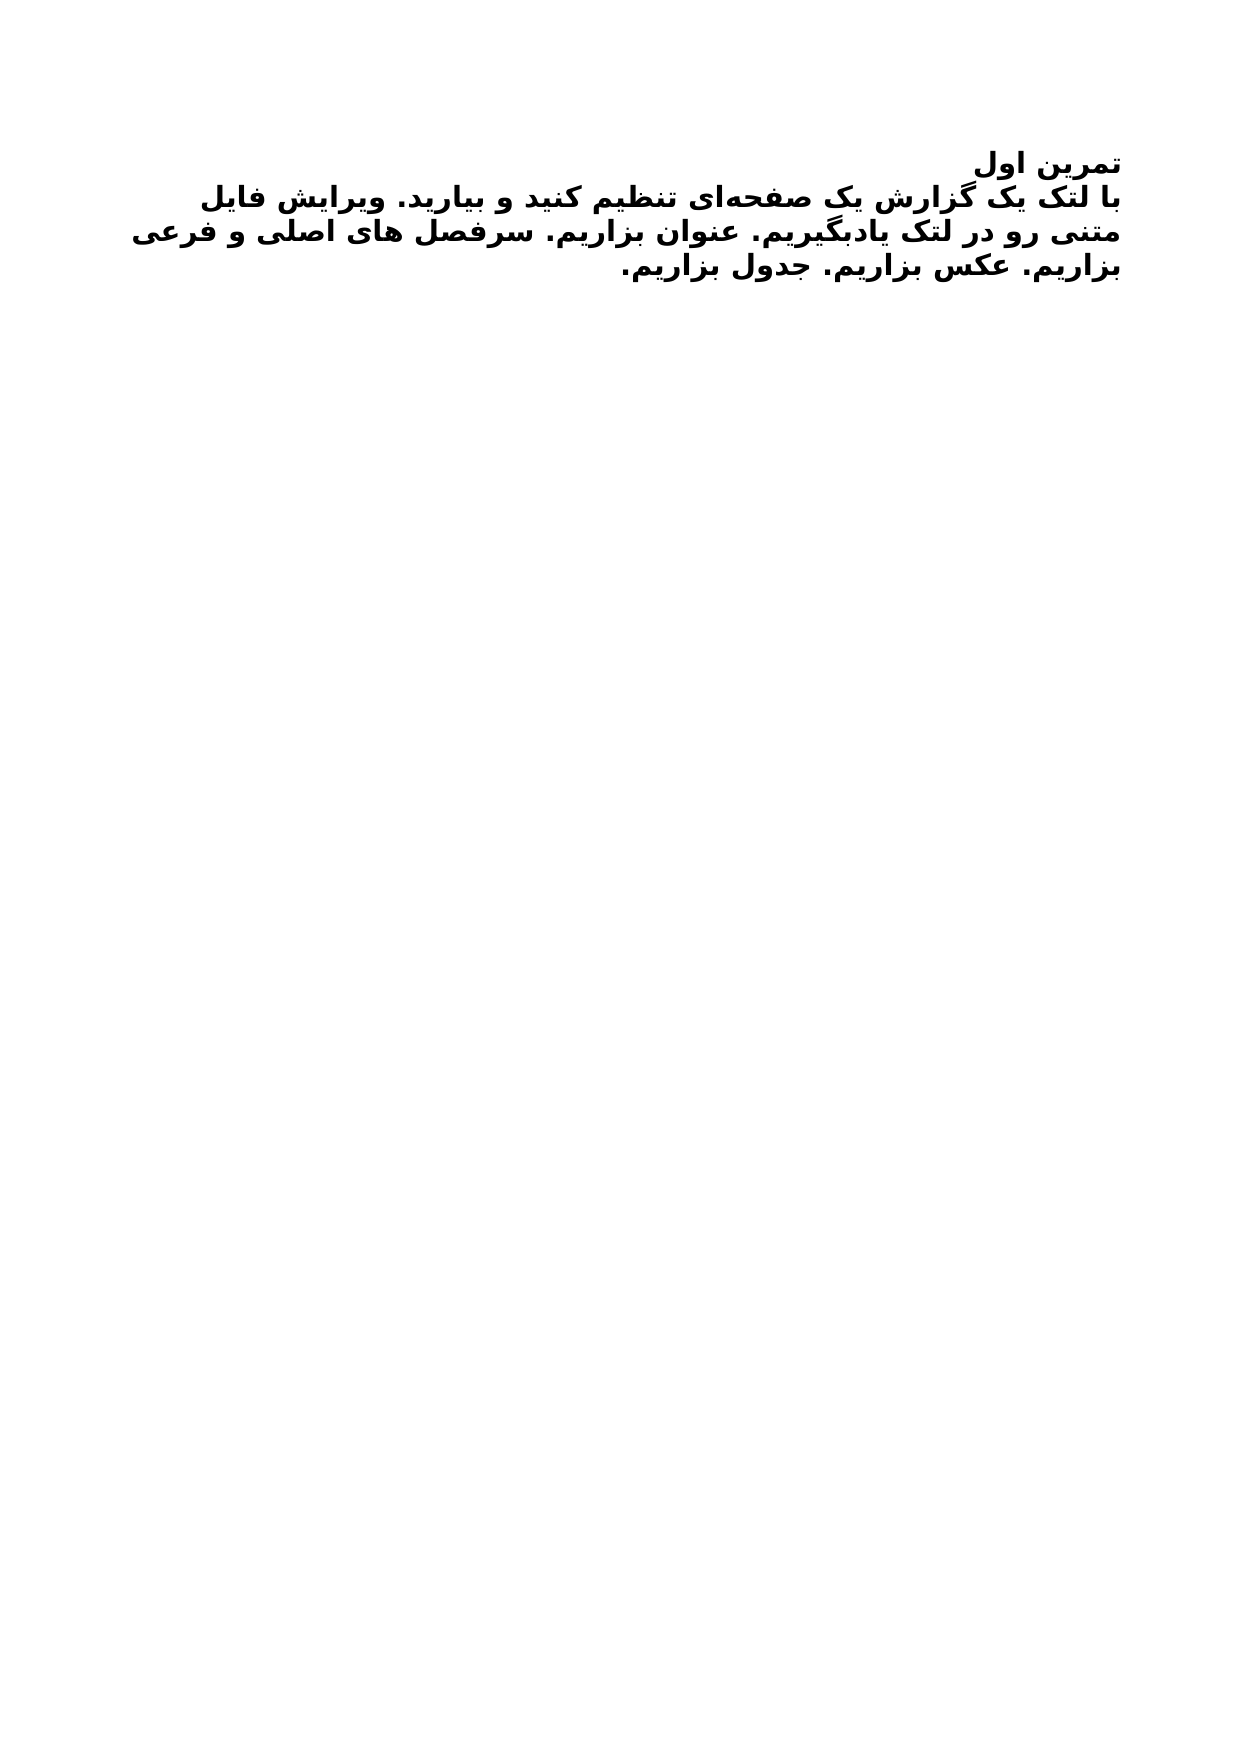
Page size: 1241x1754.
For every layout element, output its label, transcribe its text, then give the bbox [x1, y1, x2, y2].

text با لتک یک گزارش یک صفحه‌ای تنظیم کنید و بیارید. ویرایش فایل متنی رو در لتک یادبگیریم. عنوان بزاریم. سرفصل های اصلی و فرعی بزاریم. عکس بزاریم. جدول بزاریم. [118, 181, 1122, 283]
text تمرین اول [118, 147, 1122, 181]
